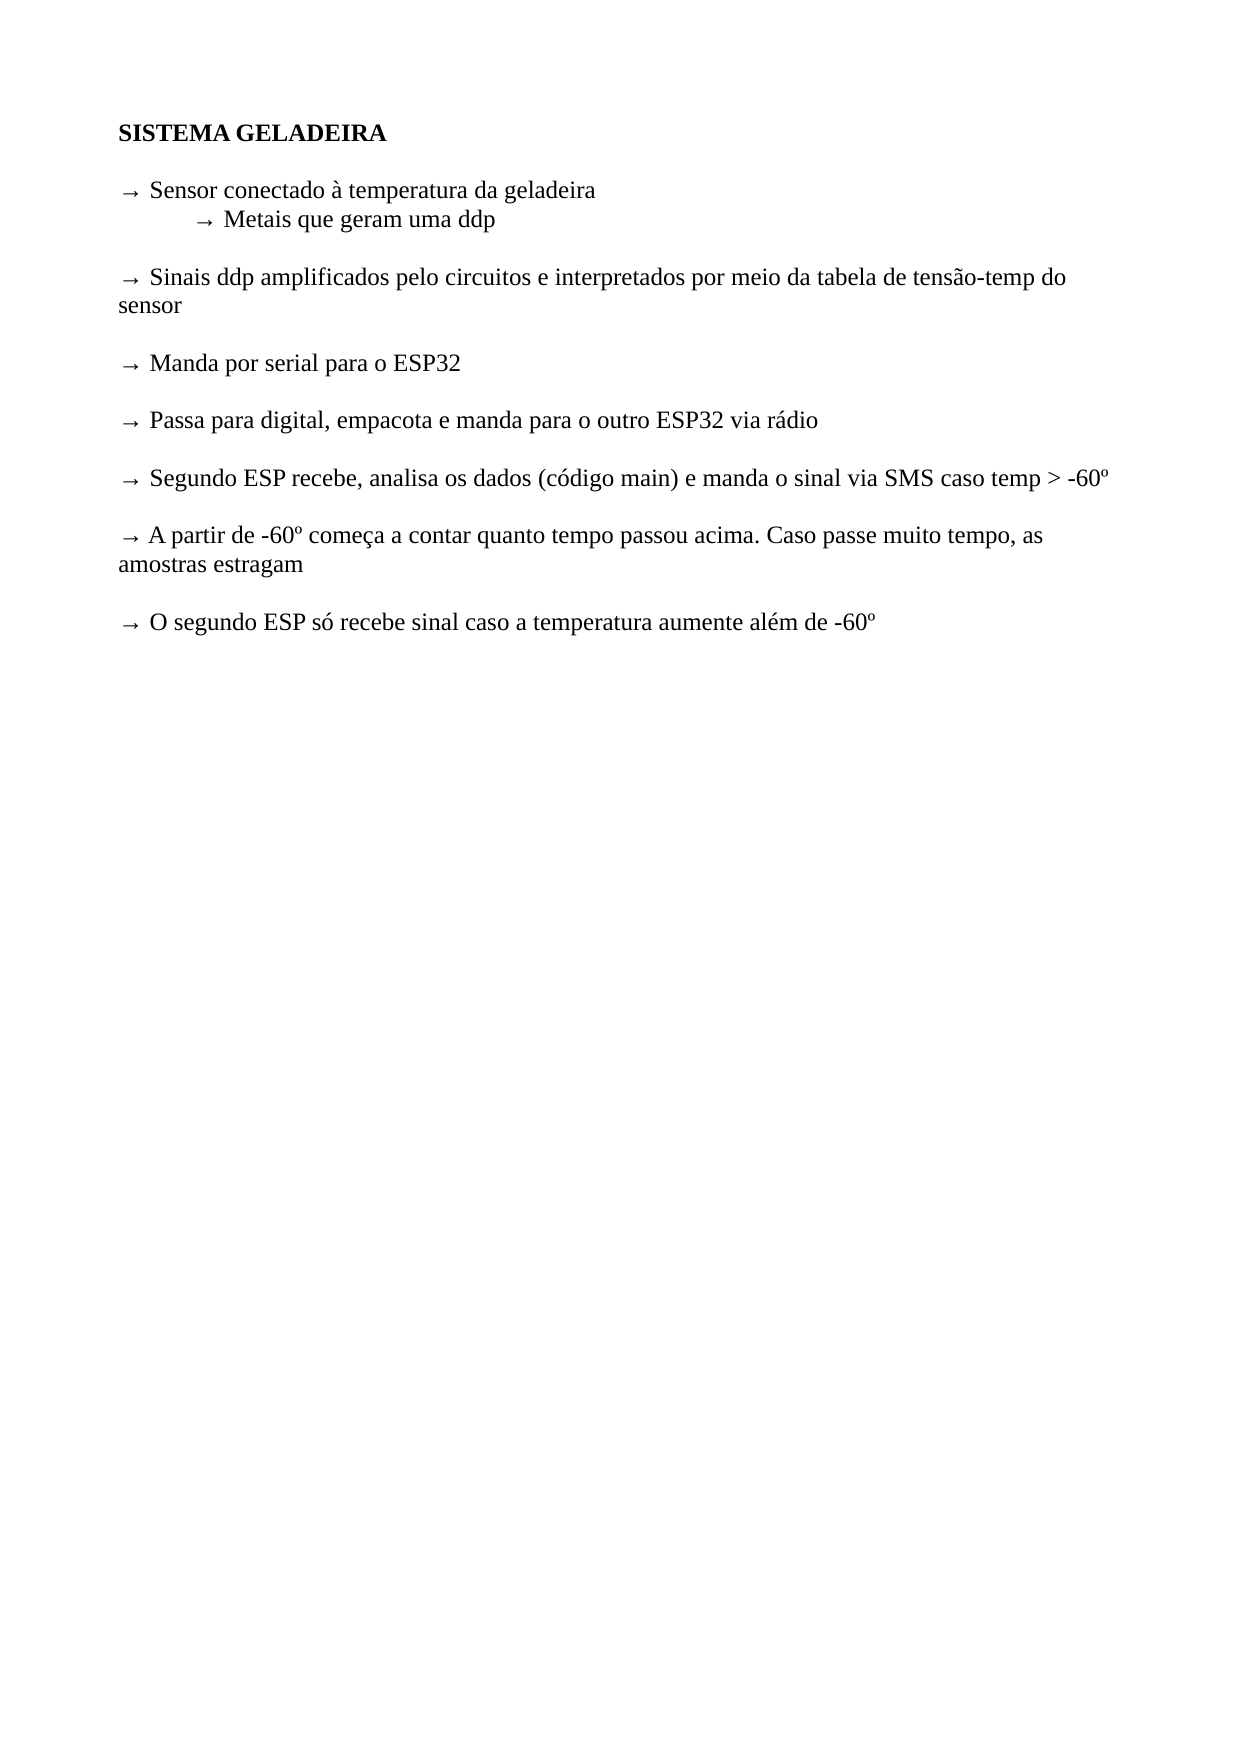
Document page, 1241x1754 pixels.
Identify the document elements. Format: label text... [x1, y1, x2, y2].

text SISTEMA GELADEIRA [118, 118, 1122, 147]
text → A partir de -60º começa a contar quanto tempo passou acima. Caso passe muito tempo, as amostras estragam [118, 521, 1122, 578]
text → Passa para digital, empacota e manda para o outro ESP32 via rádio [118, 406, 1122, 434]
text → Sinais ddp amplificados pelo circuitos e interpretados por meio da tabela de tensão-temp do sensor [118, 262, 1122, 319]
text → Metais que geram uma ddp [118, 204, 1122, 233]
text → O segundo ESP só recebe sinal caso a temperatura aumente além de -60º [118, 607, 1122, 636]
text → Sensor conectado à temperatura da geladeira [118, 176, 1122, 204]
text → Segundo ESP recebe, analisa os dados (código main) e manda o sinal via SMS caso temp > -60º [118, 463, 1122, 492]
text → Manda por serial para o ESP32 [118, 348, 1122, 377]
